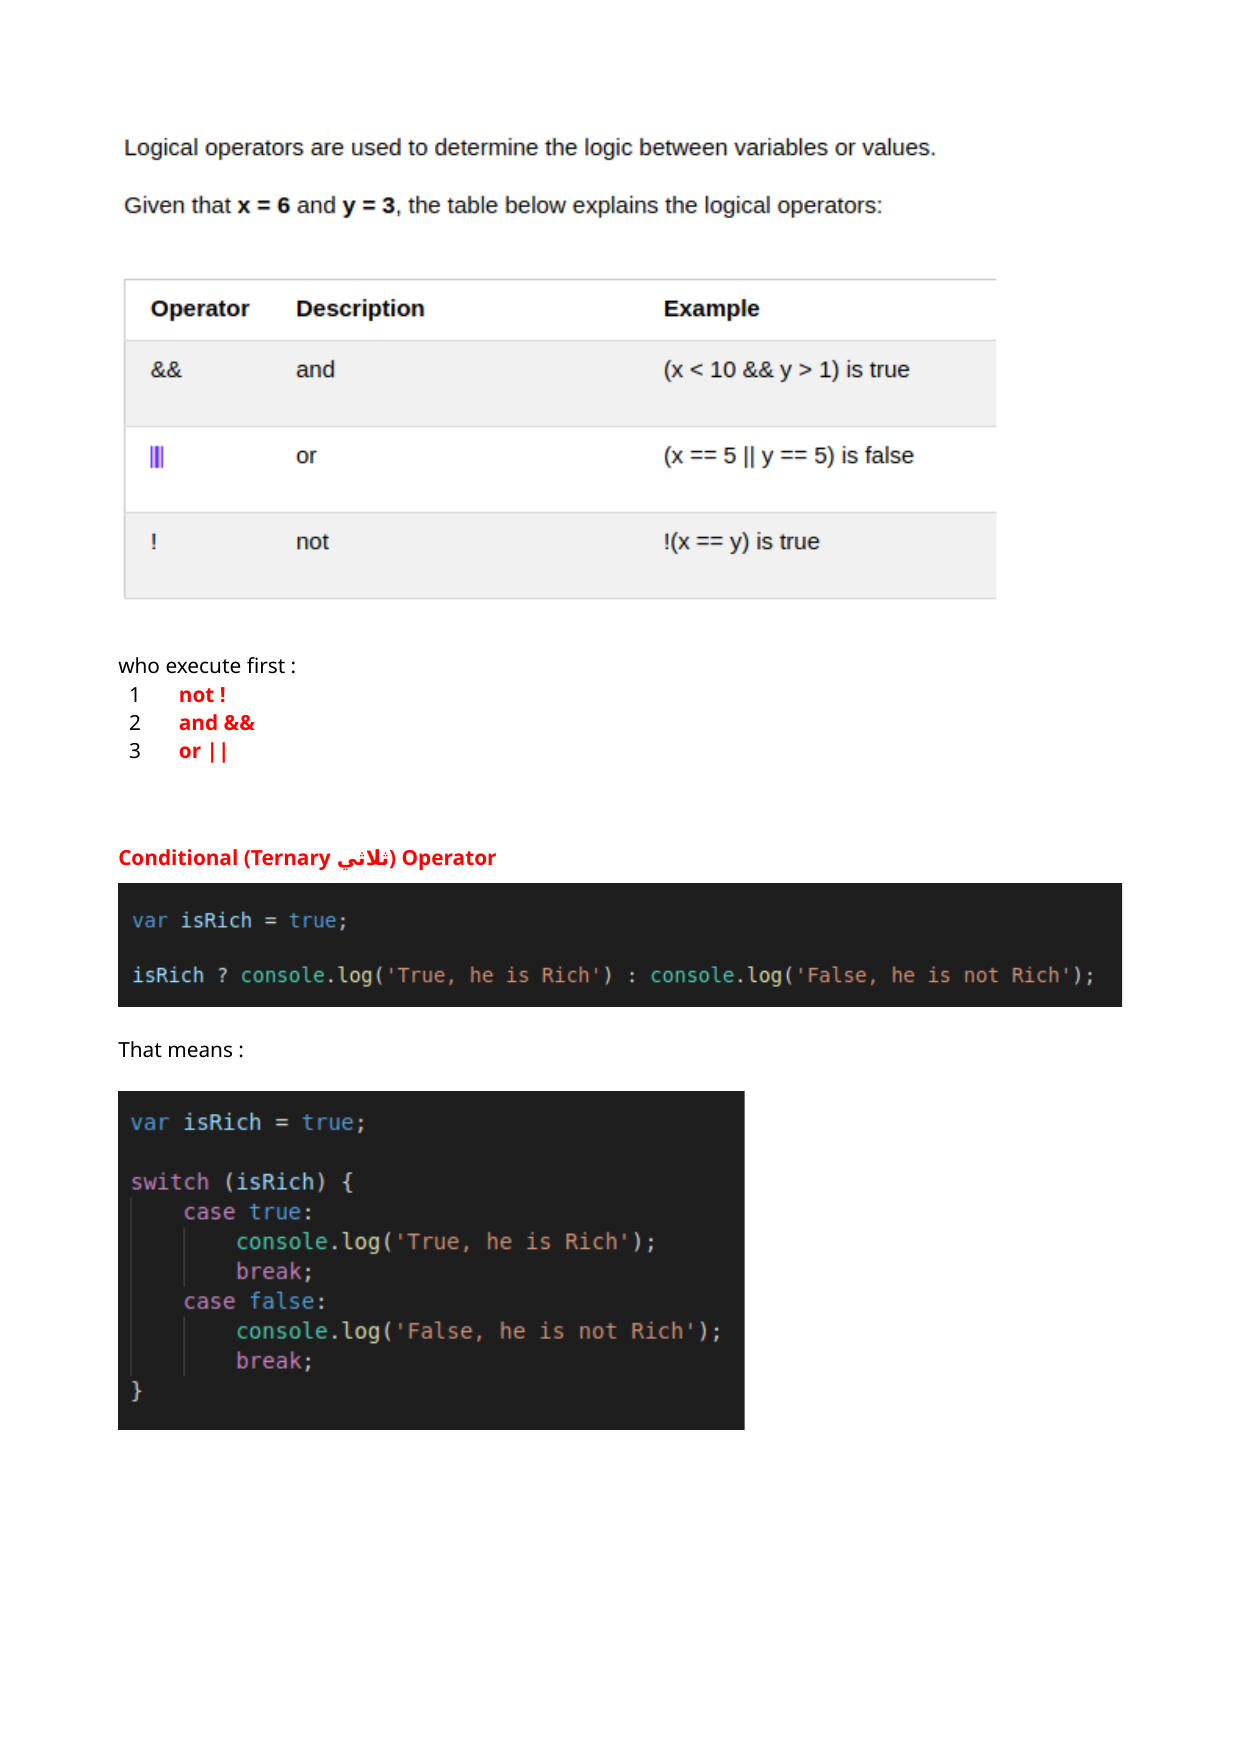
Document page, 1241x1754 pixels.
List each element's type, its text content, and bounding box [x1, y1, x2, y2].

picture [118, 883, 1123, 1007]
picture [118, 1091, 745, 1430]
picture [118, 118, 997, 623]
subtitle Conditional (Ternary ثلاثي) Operator [118, 843, 1122, 871]
text who execute first : [118, 651, 1122, 680]
text 3 or || [118, 737, 1122, 765]
text That means : [118, 1035, 1122, 1063]
text 1 not ! [118, 680, 1122, 708]
text 2 and && [118, 708, 1122, 737]
